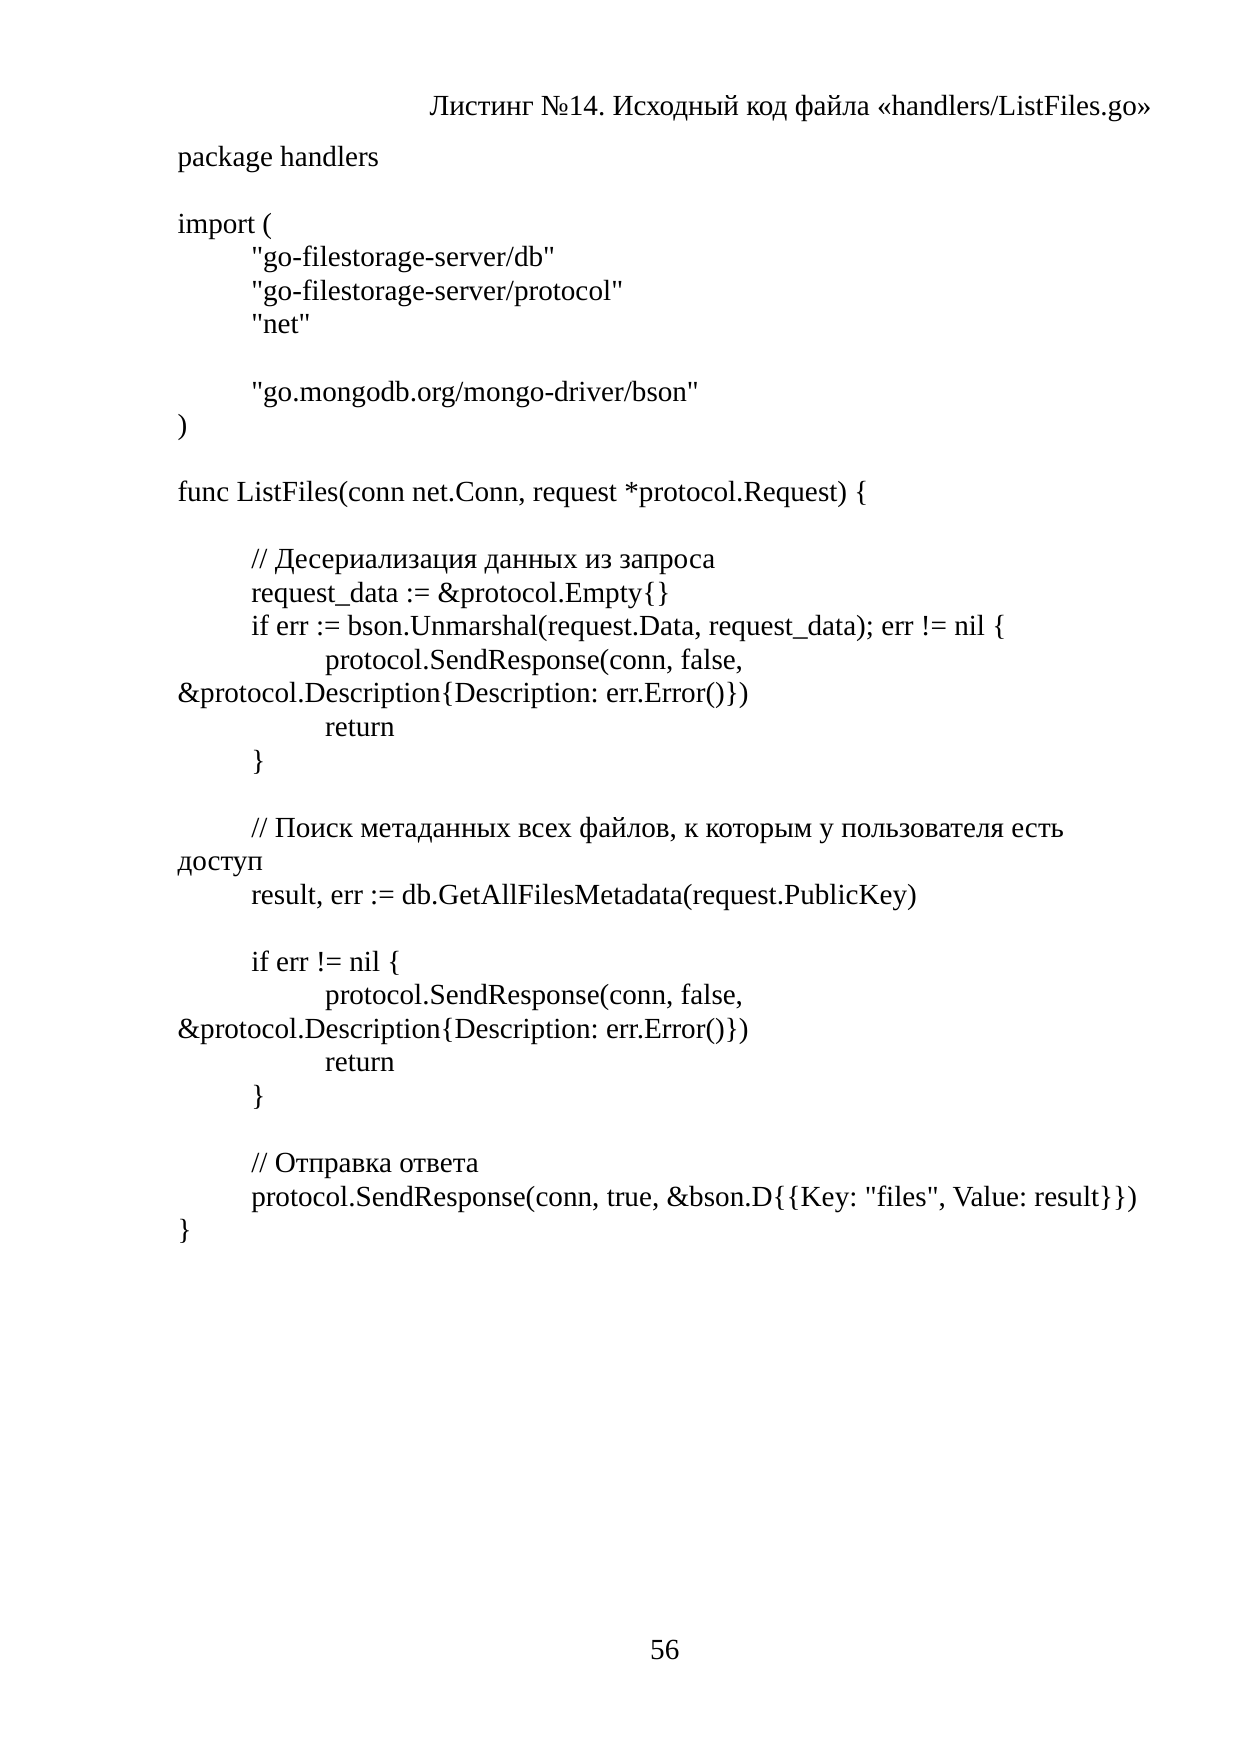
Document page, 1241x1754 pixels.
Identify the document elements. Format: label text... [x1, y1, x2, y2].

text import ( [177, 206, 1152, 239]
text "go-filestorage-server/db" [177, 239, 1152, 273]
text protocol.SendResponse(conn, true, &bson.D{{Key: "files", Value: result}}) [177, 1179, 1152, 1212]
text package handlers [177, 139, 1152, 172]
text } [177, 1212, 1152, 1246]
text request_data := &protocol.Empty{} [177, 575, 1152, 608]
text ) [177, 407, 1152, 441]
text "net" [177, 307, 1152, 340]
text } [177, 743, 1152, 776]
text if err != nil { [177, 944, 1152, 977]
text // Отправка ответа [177, 1145, 1152, 1179]
text protocol.SendResponse(conn, false, &protocol.Description{Description: err.Error()}) [177, 977, 1152, 1044]
text func ListFiles(conn net.Conn, request *protocol.Request) { [177, 474, 1152, 508]
text return [177, 709, 1152, 743]
text "go.mongodb.org/mongo-driver/bson" [177, 374, 1152, 407]
text if err := bson.Unmarshal(request.Data, request_data); err != nil { [177, 608, 1152, 642]
text } [177, 1078, 1152, 1112]
text return [177, 1044, 1152, 1078]
text Листинг №14. Исходный код файла «handlers/ListFiles.go» [177, 88, 1152, 122]
text // Поиск метаданных всех файлов, к которым у пользователя есть доступ [177, 810, 1152, 877]
text // Десериализация данных из запроса [177, 541, 1152, 575]
text result, err := db.GetAllFilesMetadata(request.PublicKey) [177, 877, 1152, 910]
text protocol.SendResponse(conn, false, &protocol.Description{Description: err.Error()}) [177, 642, 1152, 709]
text "go-filestorage-server/protocol" [177, 273, 1152, 307]
